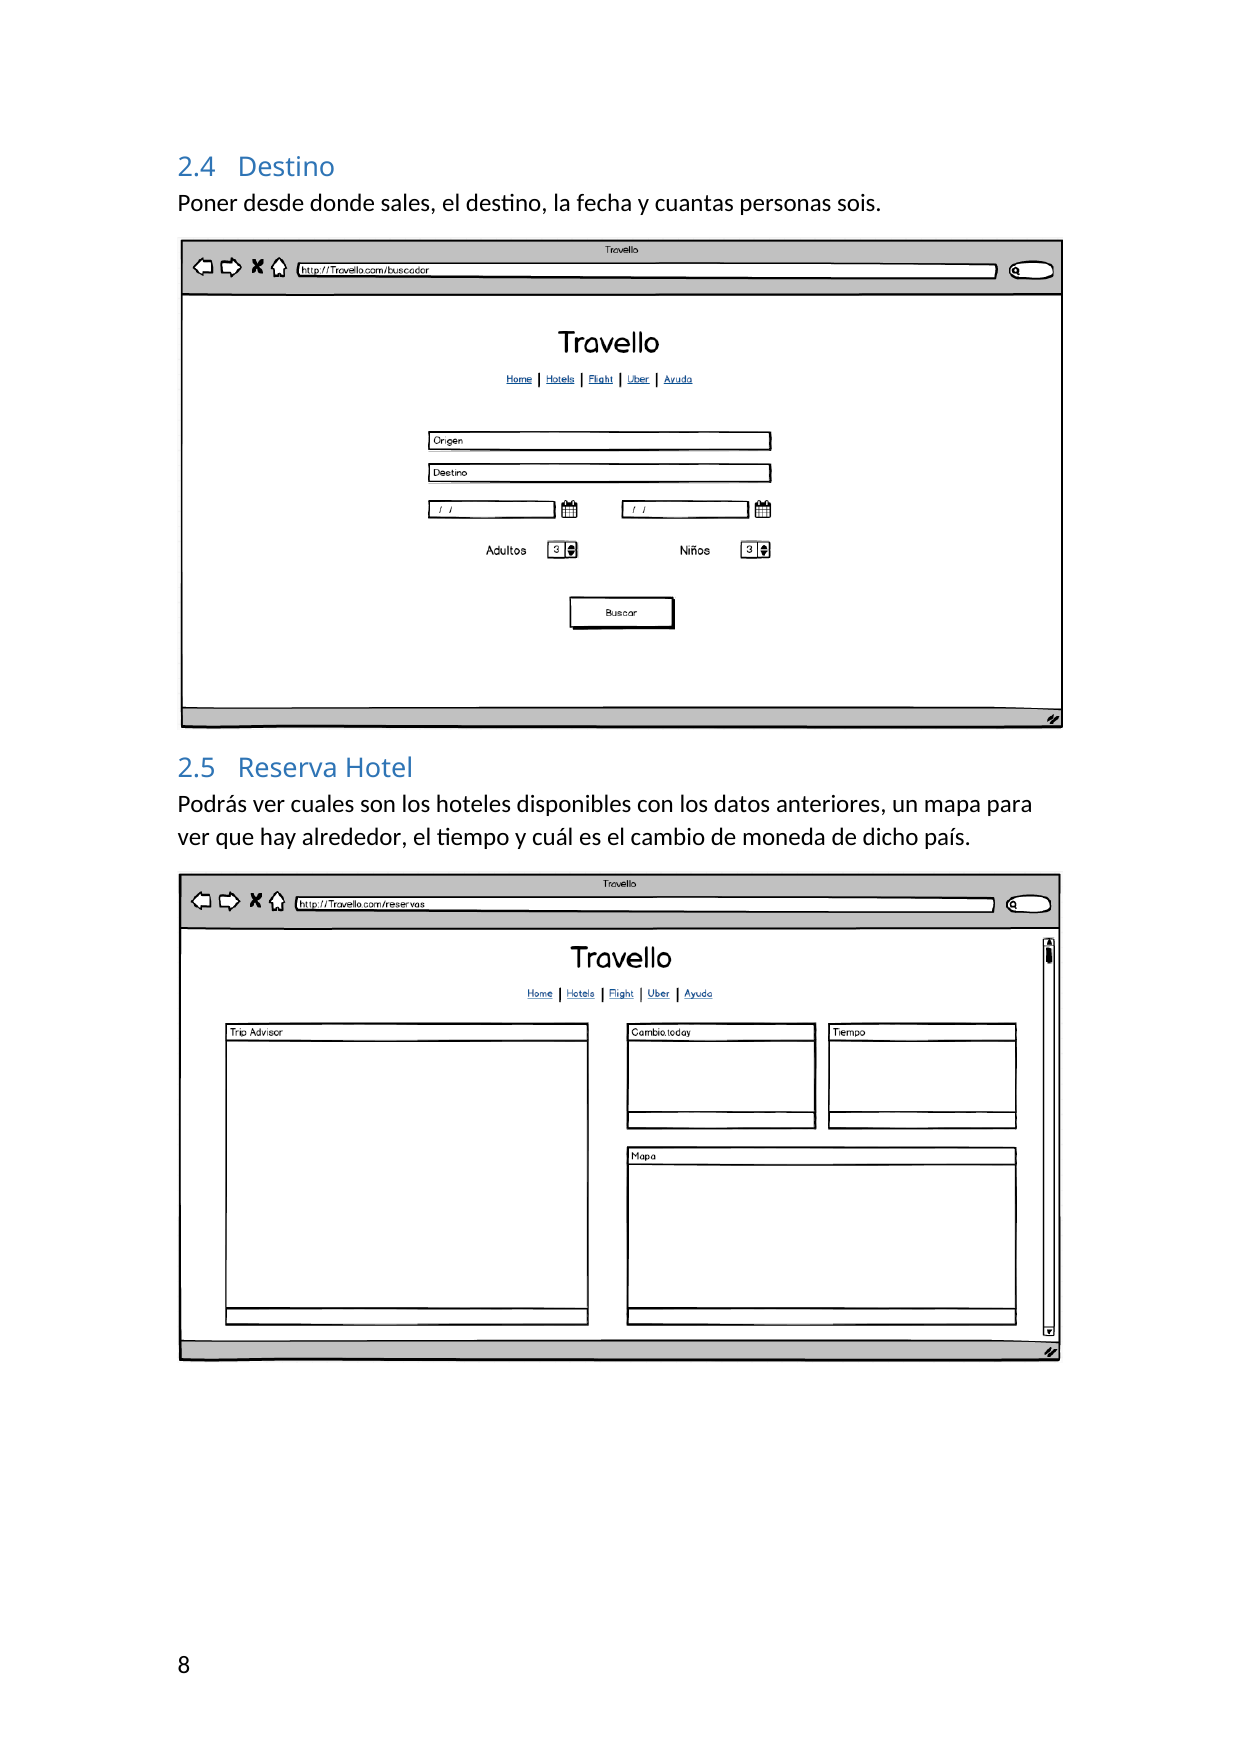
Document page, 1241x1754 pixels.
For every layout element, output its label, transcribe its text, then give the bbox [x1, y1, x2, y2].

picture [177, 237, 1063, 730]
subtitle Destino [177, 148, 1063, 184]
text Poner desde donde sales, el destino, la fecha y cuantas personas sois. [177, 187, 1063, 218]
picture [177, 871, 1063, 1363]
text Podrás ver cuales son los hoteles disponibles con los datos anteriores, un mapa para ver que hay alrededor, el tiempo y cuál es el cambio de moneda de dicho país. [177, 788, 1063, 852]
subtitle Reserva Hotel [177, 749, 1063, 786]
